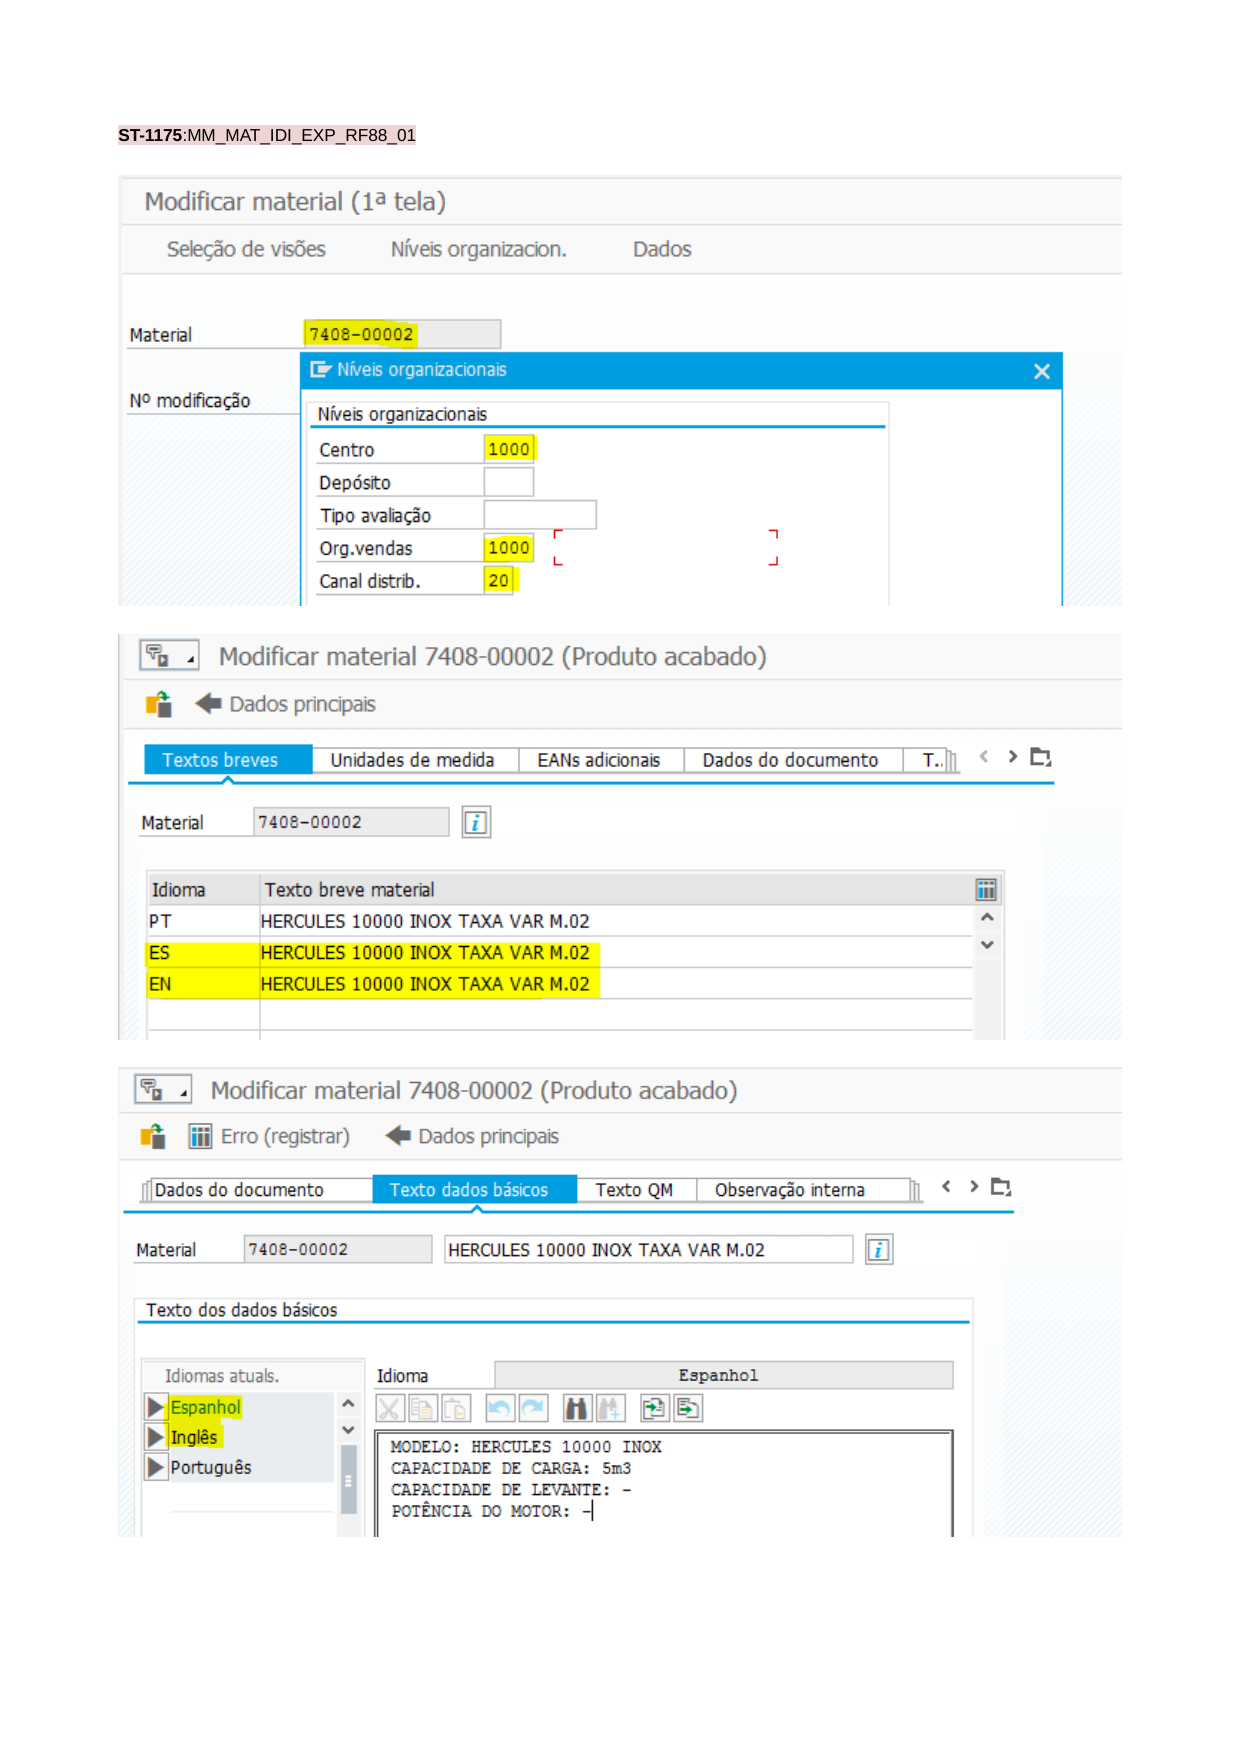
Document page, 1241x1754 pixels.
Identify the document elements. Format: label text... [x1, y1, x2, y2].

text ST-1175:MM_MAT_IDI_EXP_RF88_01 [118, 118, 1122, 147]
picture [118, 175, 1123, 606]
picture [118, 1067, 1123, 1537]
picture [118, 634, 1123, 1040]
